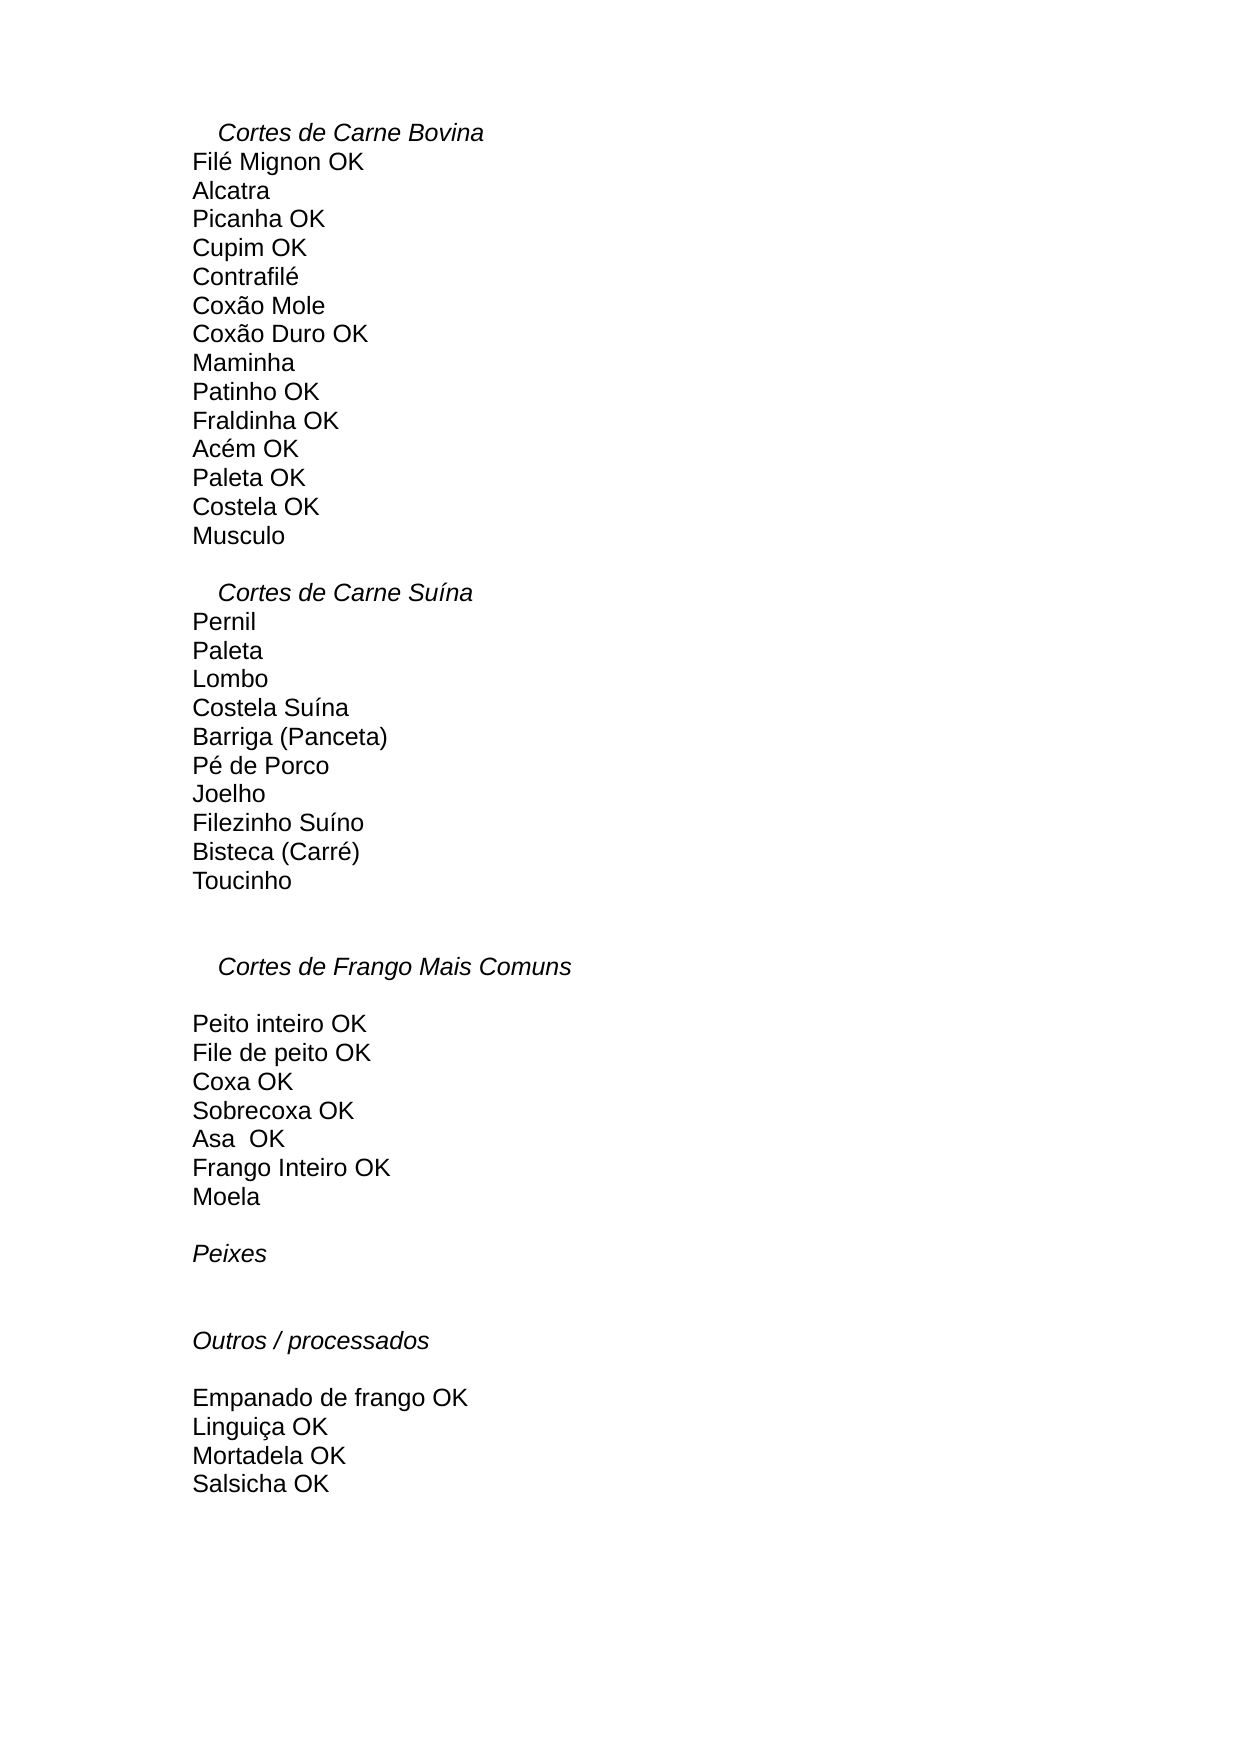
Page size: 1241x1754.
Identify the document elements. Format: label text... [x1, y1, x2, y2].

text Peito inteiro OK [192, 981, 1122, 1038]
text 🥩 Cortes de Carne Bovina Filé Mignon OK Alcatra Picanha OK [192, 118, 1122, 233]
text Salsicha OK [192, 1469, 1122, 1498]
text Outros / processados [192, 1326, 1122, 1354]
text 🐔 Cortes de Frango Mais Comuns [192, 952, 1122, 981]
text File de peito OK Coxa OK Sobrecoxa OK Asa OK Frango Inteiro OK Moela [192, 1038, 1122, 1211]
text Cupim OK Contrafilé Coxão Mole Coxão Duro OK Maminha Patinho OK Fraldinha OK Acém OK Paleta OK Costela OK Musculo [192, 233, 1122, 549]
text Linguiça OK [192, 1412, 1122, 1441]
text Peixes [192, 1239, 1122, 1268]
text Empanado de frango OK [192, 1383, 1122, 1412]
text Mortadela OK [192, 1441, 1122, 1469]
text 🐖 Cortes de Carne Suína Pernil Paleta Lombo Costela Suína Barriga (Panceta) Pé de Porco Joelho Filezinho Suíno Bisteca (Carré) Toucinho [192, 549, 1122, 894]
